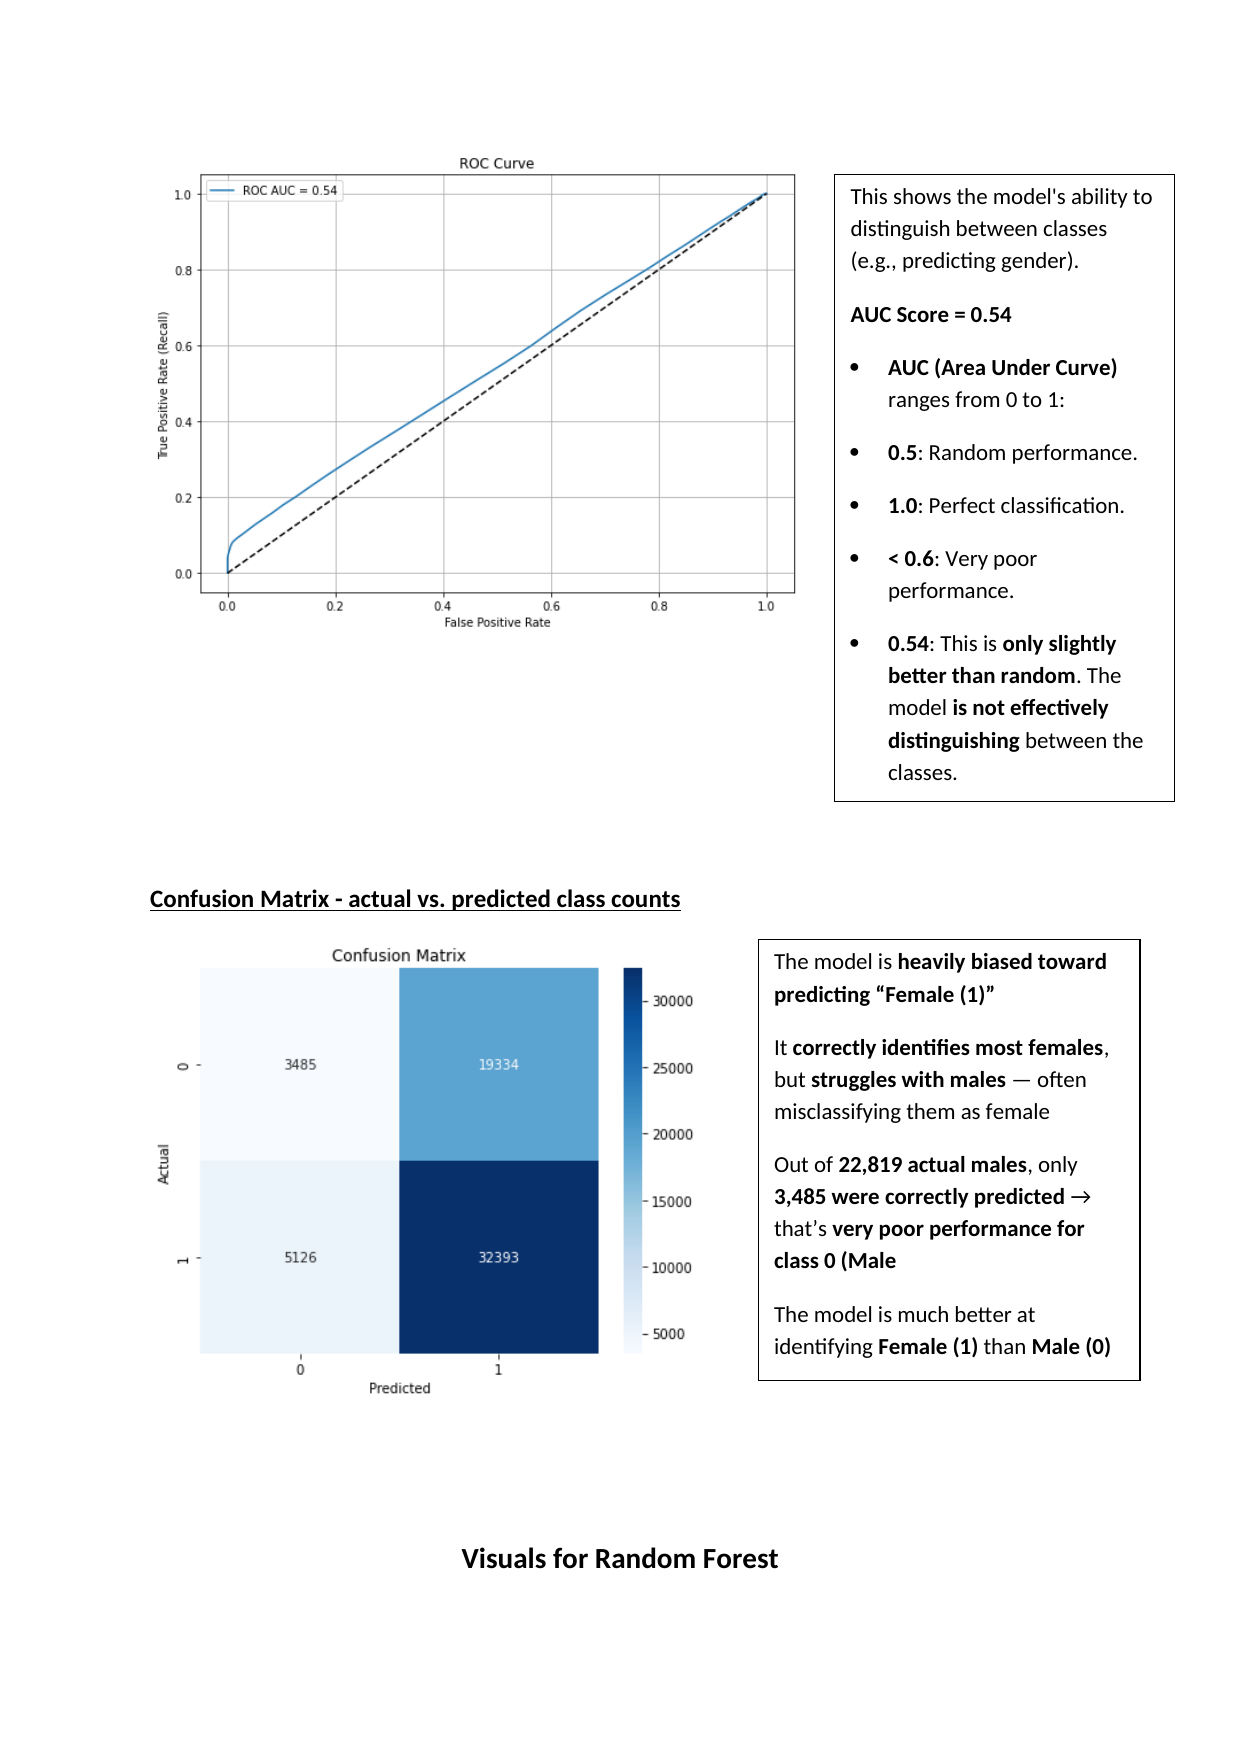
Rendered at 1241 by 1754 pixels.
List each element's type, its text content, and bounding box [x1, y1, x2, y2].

text [759, 940, 1139, 1380]
list < 0.6: Very poor performance. [850, 544, 1159, 604]
text It correctly identifies most females, but struggles with males — often misclassifying them as female [774, 1033, 1124, 1125]
list 0.5: Random performance. [850, 438, 1159, 466]
text Confusion Matrix - actual vs. predicted class counts [150, 883, 1090, 914]
text The model is much better at identifying Female (1) than Male (0) [774, 1300, 1124, 1360]
list 1.0: Perfect classification. [850, 491, 1159, 519]
text Visuals for Random Forest [150, 1540, 1090, 1576]
text This shows the model's ability to distinguish between classes (e.g., predicting gender). [850, 182, 1159, 275]
text The model is heavily biased toward predicting “Female (1)” [774, 947, 1124, 1008]
list AUC (Area Under Curve) ranges from 0 to 1: [850, 353, 1159, 413]
list 0.54: This is only slightly better than random. The model is not effectively distinguishing between the classes. [850, 629, 1159, 786]
text Out of 22,819 actual males, only 3,485 were correctly predicted → that’s very poor performance for class 0 (Male [774, 1150, 1124, 1275]
text AUC Score = 0.54 [850, 300, 1159, 328]
